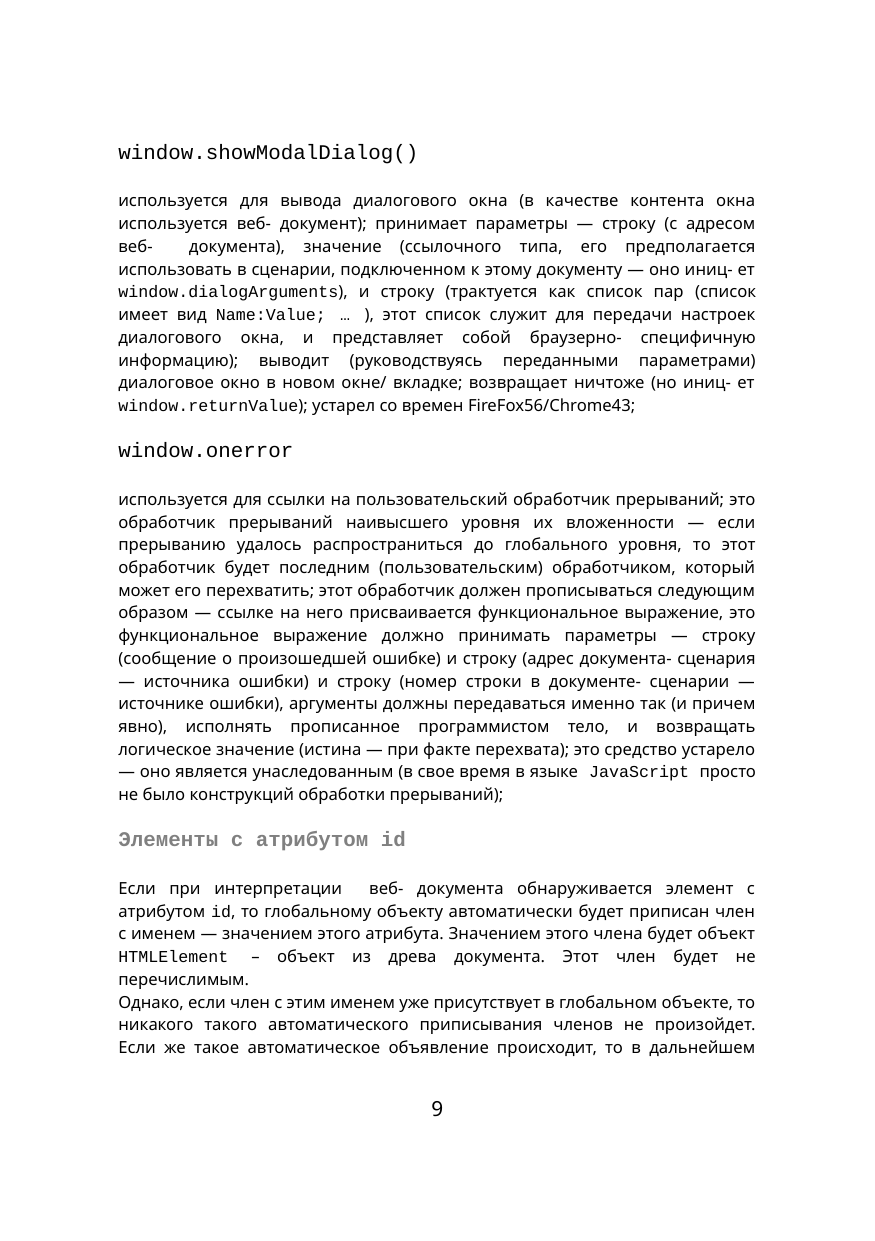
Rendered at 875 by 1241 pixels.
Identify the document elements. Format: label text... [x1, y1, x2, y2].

text используется для вывода диалогового окна (в качестве контента окна используется веб- документ); принимает параметры — строку (с адресом веб- документа), значение (ссылочного типа, его предполагается использовать в сценарии, подключенном к этому документу — оно иниц- ет window.dialogArguments), и строку (трактуется как список пар (список имеет вид Name:Value; … ), этот список служит для передачи настроек диалогового окна, и представляет собой браузерно- специфичную информацию); выводит (руководствуясь переданными параметрами) диалоговое окно в новом окне/ вкладке; возвращает ничтоже (но иниц- ет window.returnValue); устарел со времен FireFox56/Chrome43; [118, 189, 756, 417]
text window.showModalDialog() [118, 142, 756, 165]
text Однако, если член с этим именем уже присутствует в глобальном объекте, то никакого такого автоматического приписывания членов не произойдет. Если же такое автоматическое объявление происходит, то в дальнейшем [118, 990, 756, 1058]
text Если при интерпретации веб- документа обнаруживается элемент с атрибутом id, то глобальному объекту автоматически будет приписан член с именем — значением этого атрибута. Значением этого члена будет объект HTMLElement – объект из древа документа. Этот член будет не перечислимым. [118, 876, 756, 990]
text window.onerror [118, 440, 756, 464]
text используется для ссылки на пользовательский обработчик прерываний; это обработчик прерываний наивысшего уровня их вложенности — если прерыванию удалось распространиться до глобального уровня, то этот обработчик будет последним (пользовательским) обработчиком, который может его перехватить; этот обработчик должен прописываться следующим образом — ссылке на него присваивается функциональное выражение, это функциональное выражение должно принимать параметры — строку (сообщение о произошедшей ошибке) и строку (адрес документа- сценария — источника ошибки) и строку (номер строки в документе- сценарии — источнике ошибки), аргументы должны передаваться именно так (и причем явно), исполнять прописанное программистом тело, и возвращать логическое значение (истина — при факте перехвата); это средство устарело — оно является унаследованным (в свое время в языке JavaScript просто не было конструкций обработки прерываний); [118, 487, 756, 806]
text Элементы с атрибутом id [118, 829, 756, 853]
